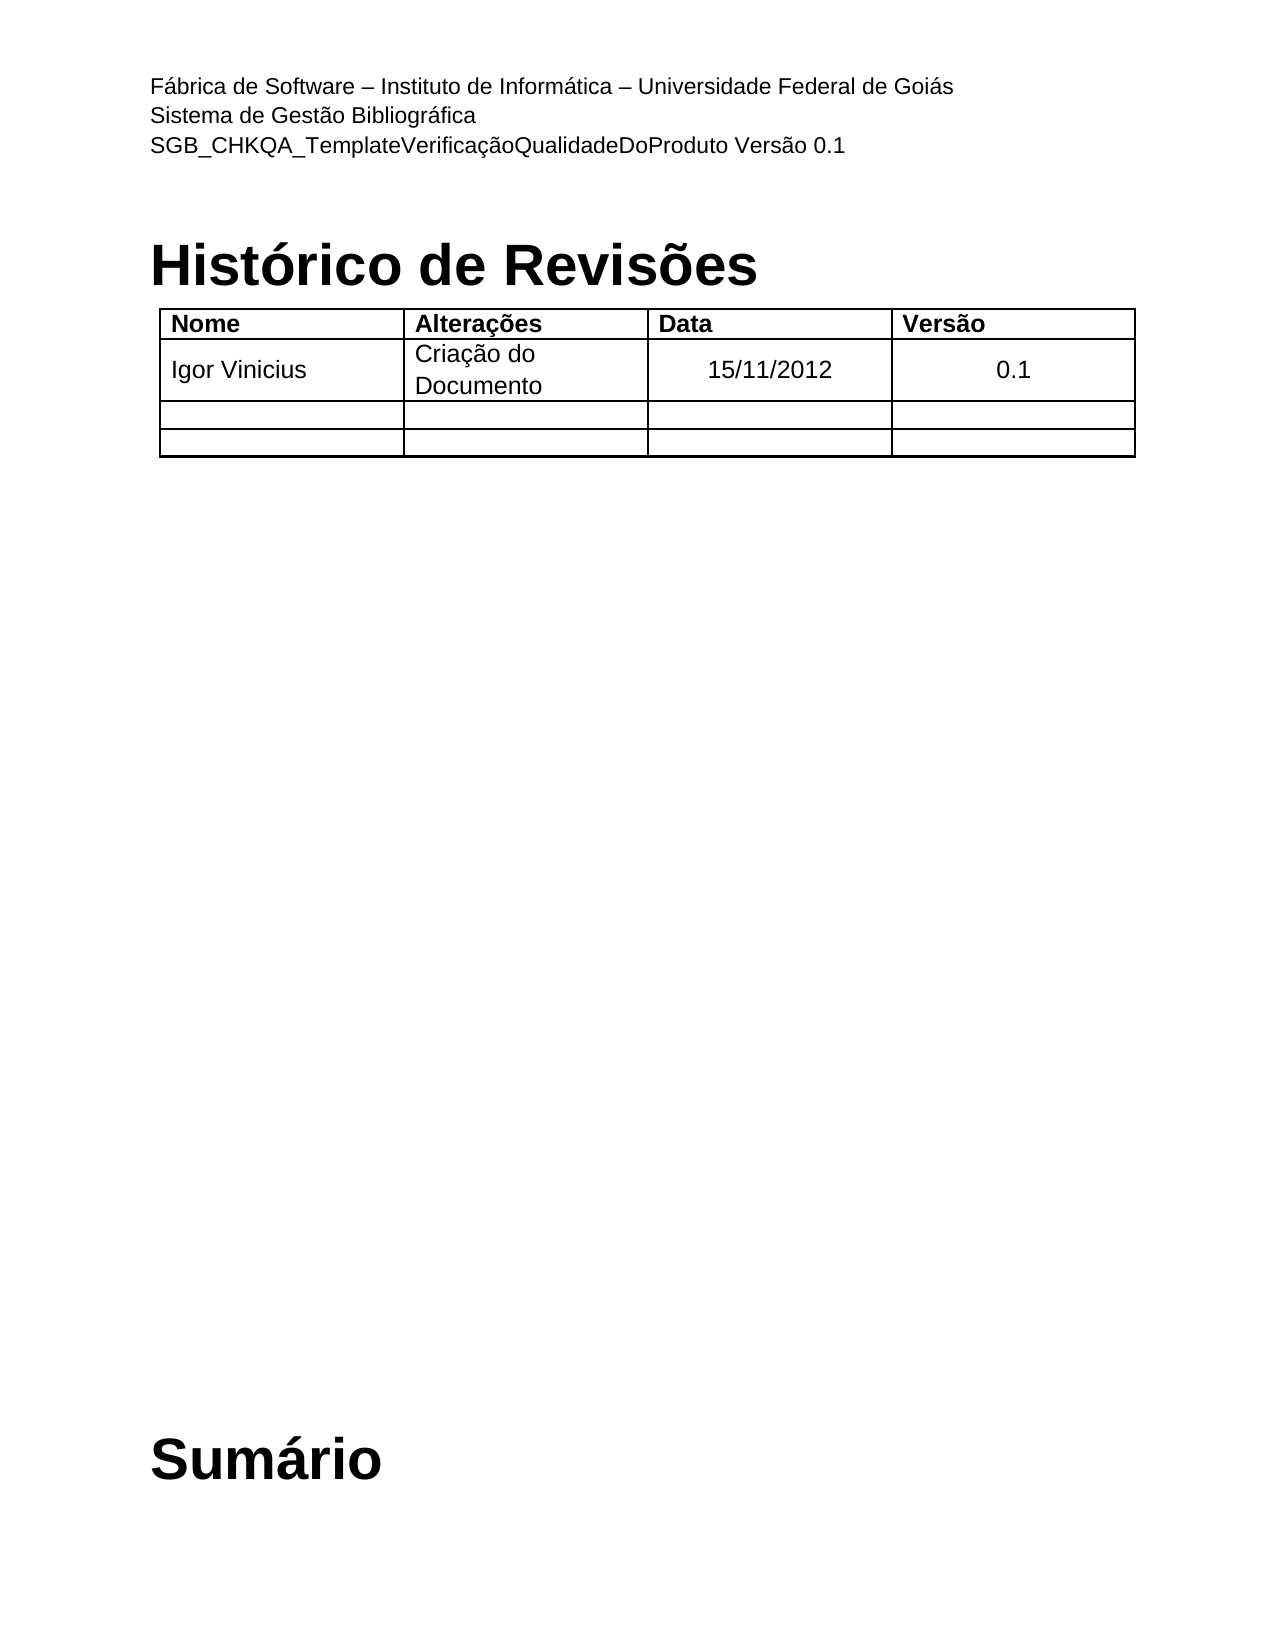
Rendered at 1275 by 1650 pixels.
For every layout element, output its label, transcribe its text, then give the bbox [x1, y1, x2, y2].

table_header Versão [893, 310, 1134, 338]
text Sumário [150, 1427, 1125, 1492]
table_cell Criação do Documento [405, 340, 647, 400]
table_cell [405, 430, 647, 455]
table_cell [405, 402, 647, 428]
table_cell Igor Vinicius [161, 340, 403, 400]
table_cell [161, 402, 403, 428]
table_cell 0.1 [893, 340, 1134, 400]
table_header Data [649, 310, 891, 338]
table_header Alterações [405, 310, 647, 338]
table_cell [893, 402, 1134, 428]
table_cell [649, 402, 891, 428]
table_cell 15/11/2012 [649, 340, 891, 400]
table_cell [893, 430, 1134, 455]
text Histórico de Revisões [150, 233, 1125, 298]
table_header Nome [161, 310, 403, 338]
table_cell [161, 430, 403, 455]
table_cell [649, 430, 891, 455]
